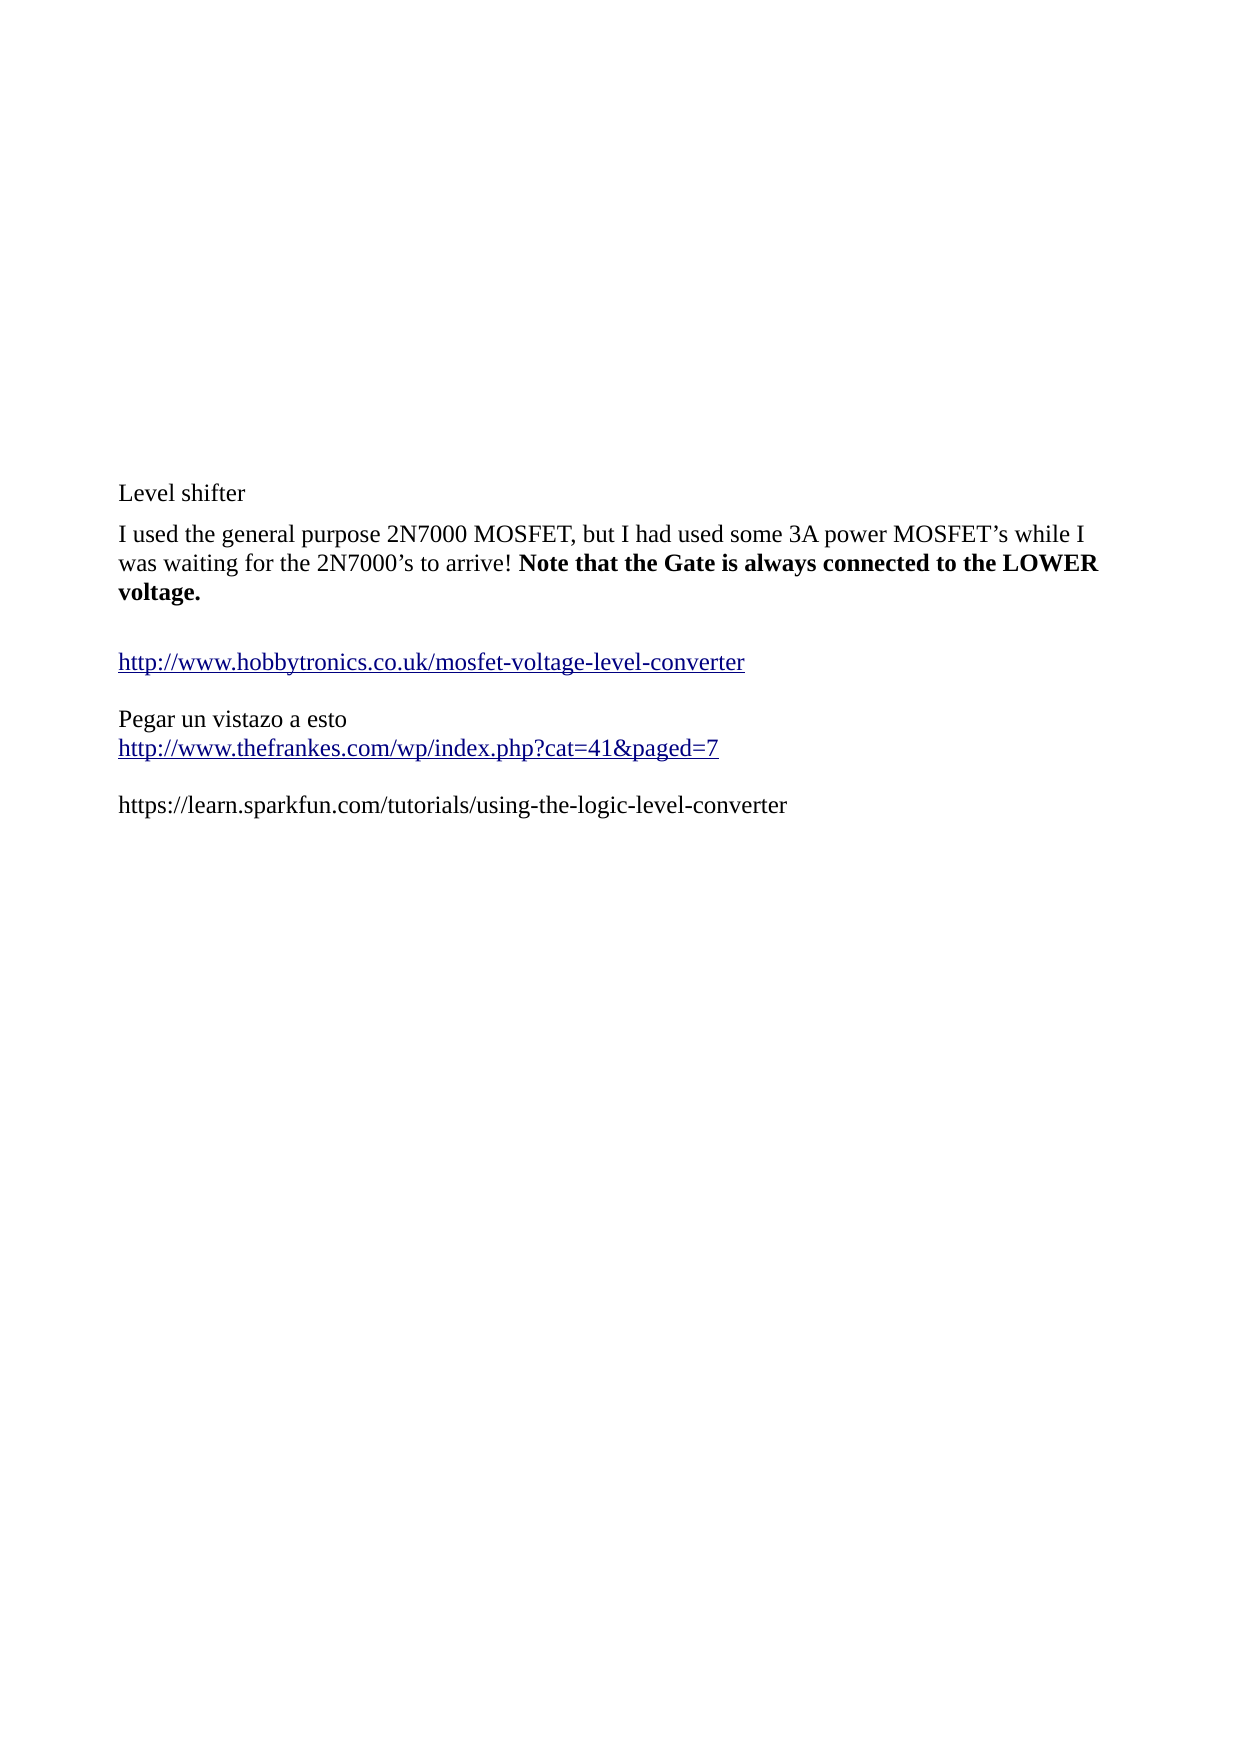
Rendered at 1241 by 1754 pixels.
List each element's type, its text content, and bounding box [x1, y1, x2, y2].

text https://learn.sparkfun.com/tutorials/using-the-logic-level-converter [118, 790, 1122, 819]
text http://www.thefrankes.com/wp/index.php?cat=41&paged=7 [118, 733, 1122, 762]
text I used the general purpose 2N7000 MOSFET, but I had used some 3A power MOSFET’s while I was waiting for the 2N7000’s to arrive! Note that the Gate is always connected to the LOWER voltage. [118, 519, 1122, 605]
text Level shifter [118, 478, 1122, 507]
text http://www.hobbytronics.co.uk/mosfet-voltage-level-converter [118, 647, 1122, 675]
text Pegar un vistazo a esto [118, 704, 1122, 733]
